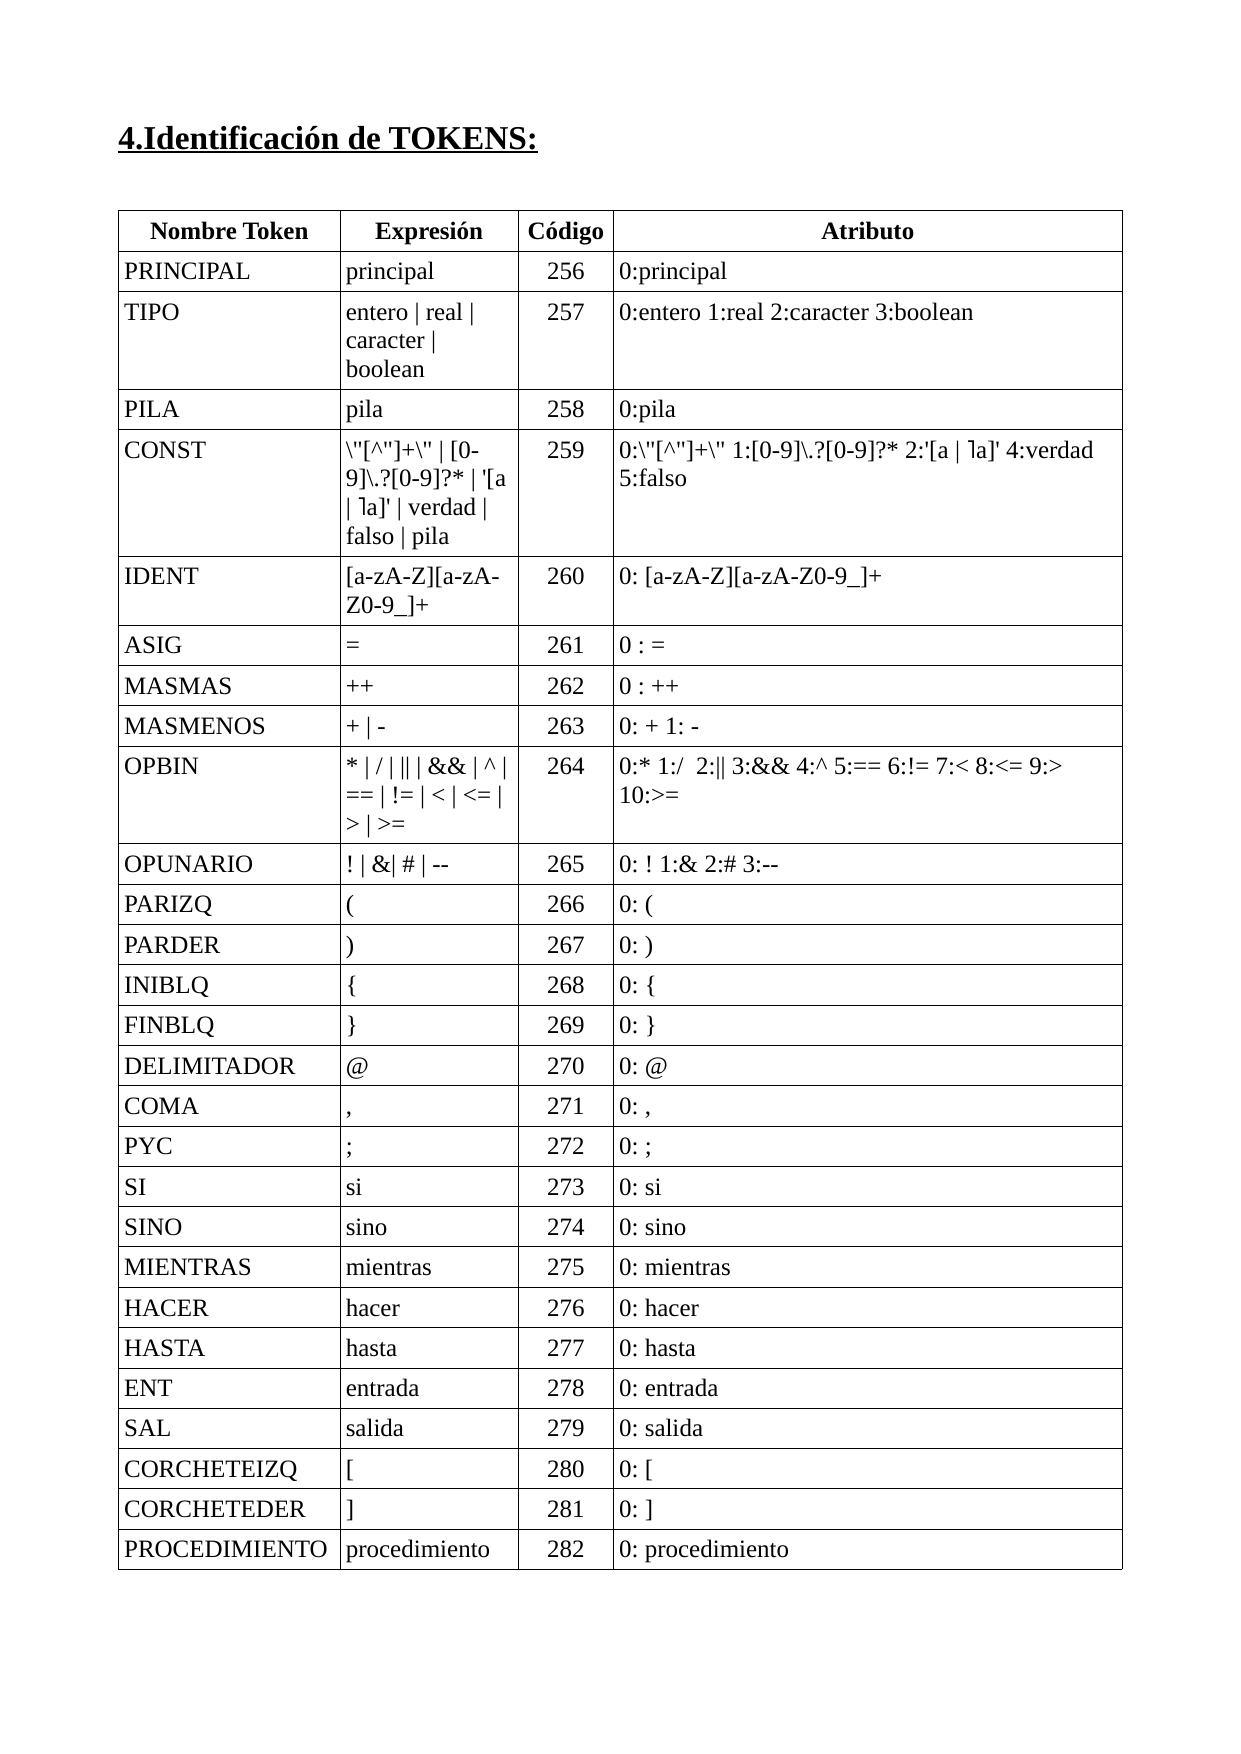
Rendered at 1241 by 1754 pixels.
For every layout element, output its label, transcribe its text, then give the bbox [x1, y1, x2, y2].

table_cell SAL [119, 1409, 340, 1448]
table_cell 0:pila [614, 390, 1122, 429]
table_cell PRINCIPAL [119, 252, 340, 291]
table_cell 0: sino [614, 1207, 1122, 1246]
table_cell salida [341, 1409, 518, 1448]
table_cell 258 [519, 390, 613, 429]
table_header Código [519, 211, 613, 251]
table_cell 0: ( [614, 885, 1122, 924]
table_cell * | / | || | && | ^ | == | != | < | <= | > | >= [341, 747, 518, 843]
table_cell hacer [341, 1288, 518, 1327]
table_cell si [341, 1167, 518, 1206]
table_cell 0: ; [614, 1127, 1122, 1166]
table_cell entero | real | caracter | boolean [341, 292, 518, 389]
table_cell [ [341, 1449, 518, 1488]
table_cell 0: salida [614, 1409, 1122, 1448]
table_cell PARIZQ [119, 885, 340, 924]
table_cell pila [341, 390, 518, 429]
table_cell , [341, 1086, 518, 1126]
table_cell COMA [119, 1086, 340, 1126]
table_cell 0:* 1:/ 2:|| 3:&& 4:^ 5:== 6:!= 7:< 8:<= 9:> 10:>= [614, 747, 1122, 843]
table_cell 0: , [614, 1086, 1122, 1126]
table_cell 0: entrada [614, 1369, 1122, 1408]
table_cell 265 [519, 844, 613, 884]
table_cell 270 [519, 1046, 613, 1085]
table_cell 276 [519, 1288, 613, 1327]
table_cell ; [341, 1127, 518, 1166]
text 4.Identificación de TOKENS: [118, 118, 1122, 156]
table_cell 266 [519, 885, 613, 924]
table_cell 260 [519, 557, 613, 624]
table_cell CORCHETEIZQ [119, 1449, 340, 1488]
table_cell 0: @ [614, 1046, 1122, 1085]
table_cell 257 [519, 292, 613, 389]
table_cell MASMENOS [119, 706, 340, 746]
table_cell 282 [519, 1530, 613, 1569]
table_cell 277 [519, 1328, 613, 1367]
table_cell 0:entero 1:real 2:caracter 3:boolean [614, 292, 1122, 389]
table_cell } [341, 1006, 518, 1045]
table_cell PROCEDIMIENTO [119, 1530, 340, 1569]
table_cell TIPO [119, 292, 340, 389]
table_cell 0: } [614, 1006, 1122, 1045]
table_header Nombre Token [119, 211, 340, 251]
table_cell 0:\"[^"]+\" 1:[0-9]\.?[0-9]?* 2:'[a | ˥a]' 4:verdad 5:falso [614, 430, 1122, 556]
table_cell 269 [519, 1006, 613, 1045]
table_cell 0: hasta [614, 1328, 1122, 1367]
table_cell 256 [519, 252, 613, 291]
table_cell 0: [ [614, 1449, 1122, 1488]
table_cell 281 [519, 1489, 613, 1529]
table_cell 0: { [614, 965, 1122, 1004]
table_cell = [341, 626, 518, 665]
table_cell 0: + 1: - [614, 706, 1122, 746]
table_cell 268 [519, 965, 613, 1004]
table_cell 274 [519, 1207, 613, 1246]
table_cell 271 [519, 1086, 613, 1126]
table_cell 280 [519, 1449, 613, 1488]
table_cell ++ [341, 666, 518, 705]
table_cell FINBLQ [119, 1006, 340, 1045]
table_cell SI [119, 1167, 340, 1206]
table_cell 0:principal [614, 252, 1122, 291]
table_cell sino [341, 1207, 518, 1246]
table_cell 264 [519, 747, 613, 843]
table_cell procedimiento [341, 1530, 518, 1569]
table_cell @ [341, 1046, 518, 1085]
table_cell MASMAS [119, 666, 340, 705]
table_cell principal [341, 252, 518, 291]
table_cell PYC [119, 1127, 340, 1166]
table_cell 273 [519, 1167, 613, 1206]
table_cell DELIMITADOR [119, 1046, 340, 1085]
table_cell OPBIN [119, 747, 340, 843]
table_cell 267 [519, 925, 613, 964]
table_cell 0: procedimiento [614, 1530, 1122, 1569]
table_cell [a-zA-Z][a-zA-Z0-9_]+ [341, 557, 518, 624]
table_cell INIBLQ [119, 965, 340, 1004]
table_cell 272 [519, 1127, 613, 1166]
table_cell CONST [119, 430, 340, 556]
table_cell ASIG [119, 626, 340, 665]
table_cell PARDER [119, 925, 340, 964]
table_header Expresión [341, 211, 518, 251]
table_cell \"[^"]+\" | [0-9]\.?[0-9]?* | '[a | ˥a]' | verdad | falso | pila [341, 430, 518, 556]
table_cell MIENTRAS [119, 1247, 340, 1287]
table_cell { [341, 965, 518, 1004]
table_cell SINO [119, 1207, 340, 1246]
table_cell 0: ) [614, 925, 1122, 964]
table_cell mientras [341, 1247, 518, 1287]
table_cell ! | &| # | -- [341, 844, 518, 884]
table_cell 259 [519, 430, 613, 556]
table_header Atributo [614, 211, 1122, 251]
table_cell 0: ] [614, 1489, 1122, 1529]
table_cell 0 : ++ [614, 666, 1122, 705]
table_cell 0: si [614, 1167, 1122, 1206]
table_cell 0 : = [614, 626, 1122, 665]
table_cell 263 [519, 706, 613, 746]
table_cell OPUNARIO [119, 844, 340, 884]
table_cell hasta [341, 1328, 518, 1367]
table_cell 0: mientras [614, 1247, 1122, 1287]
table_cell ENT [119, 1369, 340, 1408]
table_cell PILA [119, 390, 340, 429]
table_cell 261 [519, 626, 613, 665]
table_cell 0: [a-zA-Z][a-zA-Z0-9_]+ [614, 557, 1122, 624]
table_cell 262 [519, 666, 613, 705]
table_cell ] [341, 1489, 518, 1529]
table_cell HASTA [119, 1328, 340, 1367]
table_cell 275 [519, 1247, 613, 1287]
table_cell HACER [119, 1288, 340, 1327]
table_cell CORCHETEDER [119, 1489, 340, 1529]
table_cell 0: hacer [614, 1288, 1122, 1327]
table_cell + | - [341, 706, 518, 746]
table_cell IDENT [119, 557, 340, 624]
table_cell entrada [341, 1369, 518, 1408]
table_cell 278 [519, 1369, 613, 1408]
table_cell ) [341, 925, 518, 964]
table_cell ( [341, 885, 518, 924]
table_cell 0: ! 1:& 2:# 3:-- [614, 844, 1122, 884]
table_cell 279 [519, 1409, 613, 1448]
